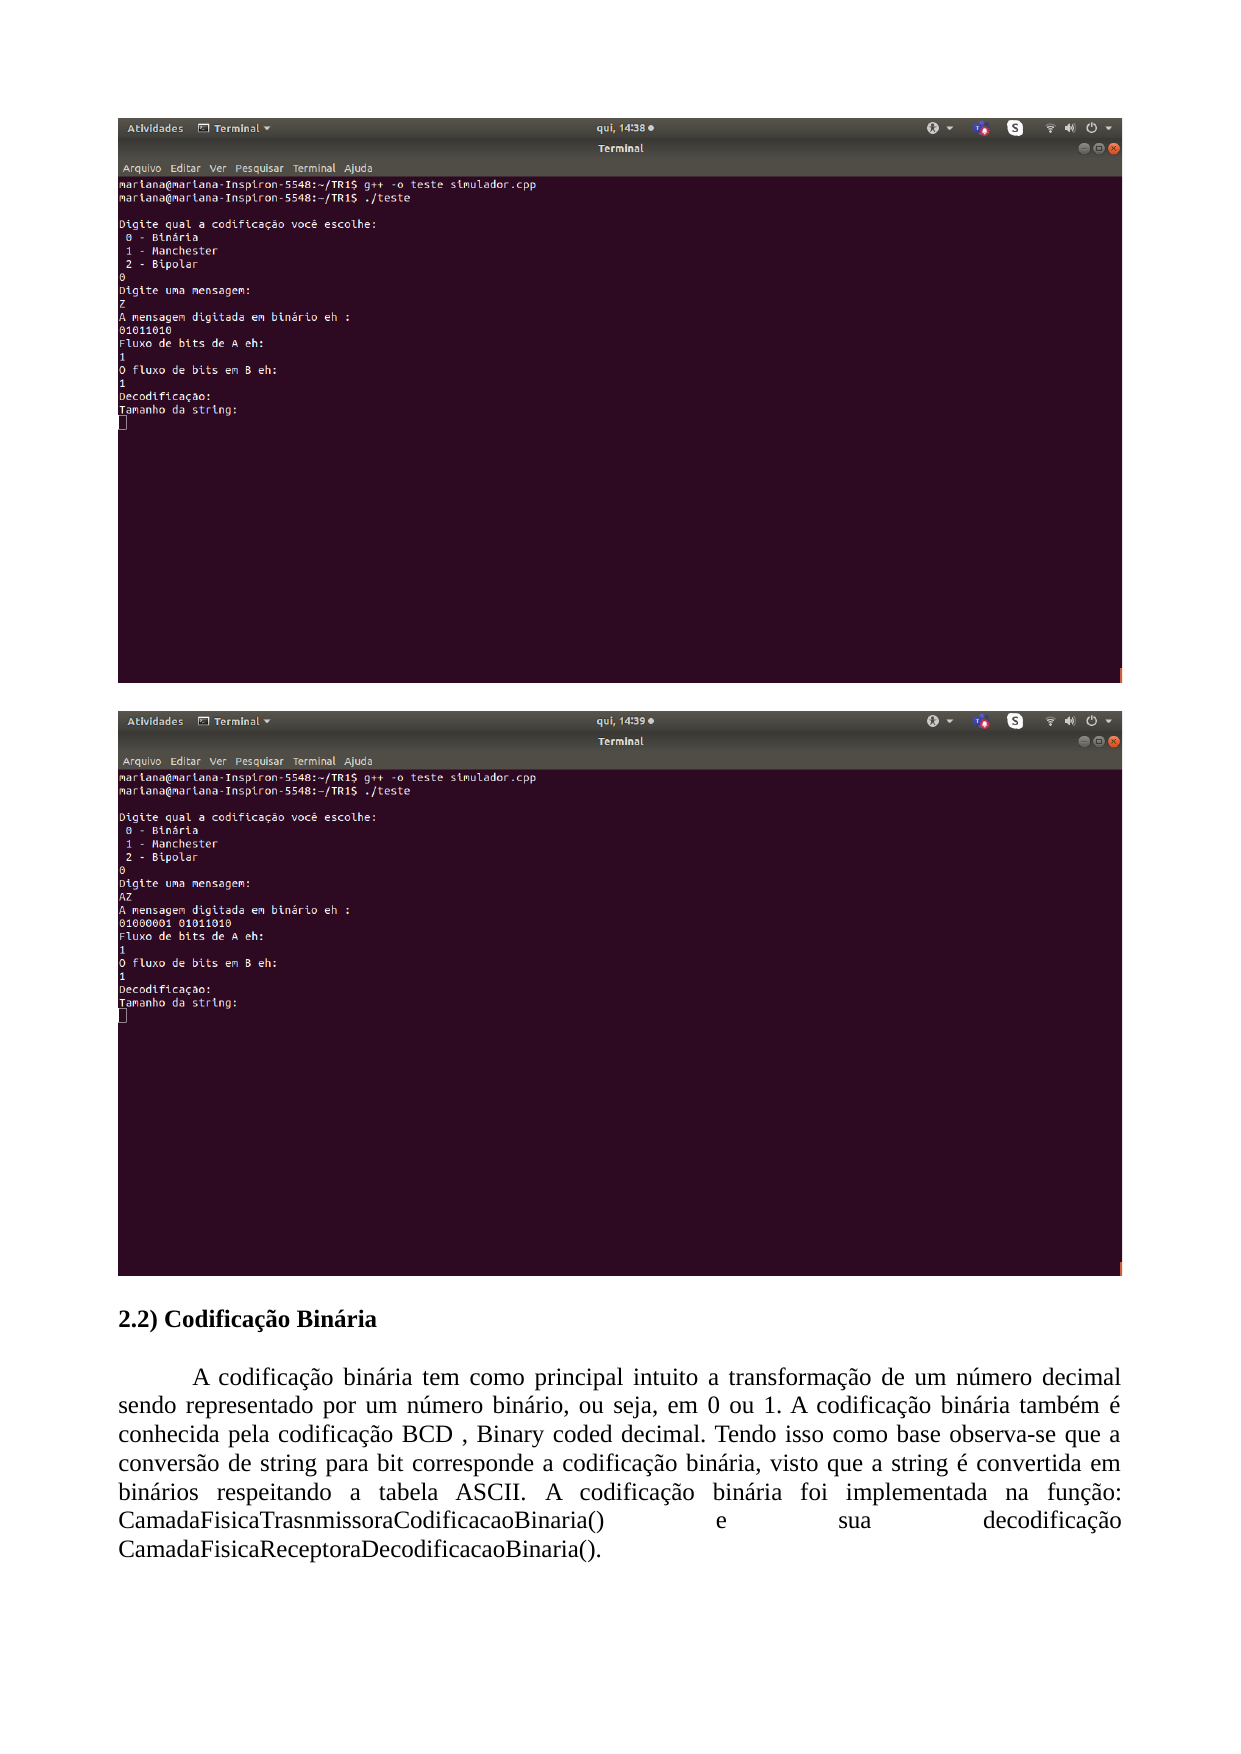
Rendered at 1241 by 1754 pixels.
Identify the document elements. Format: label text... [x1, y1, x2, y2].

text 2.2) Codificação Binária [118, 1304, 1122, 1333]
text A codificação binária tem como principal intuito a transformação de um número decimal sendo representado por um número binário, ou seja, em 0 ou 1. A codificação binária também é conhecida pela codificação BCD , Binary coded decimal. Tendo isso como base observa-se que a conversão de string para bit corresponde a codificação binária, visto que a string é convertida em binários respeitando a tabela ASCII. A codificação binária foi implementada na função: CamadaFisicaTrasnmissoraCodificacaoBinaria() e sua decodificação CamadaFisicaReceptoraDecodificacaoBinaria(). [118, 1362, 1122, 1563]
picture [118, 711, 1123, 1276]
picture [118, 118, 1123, 683]
